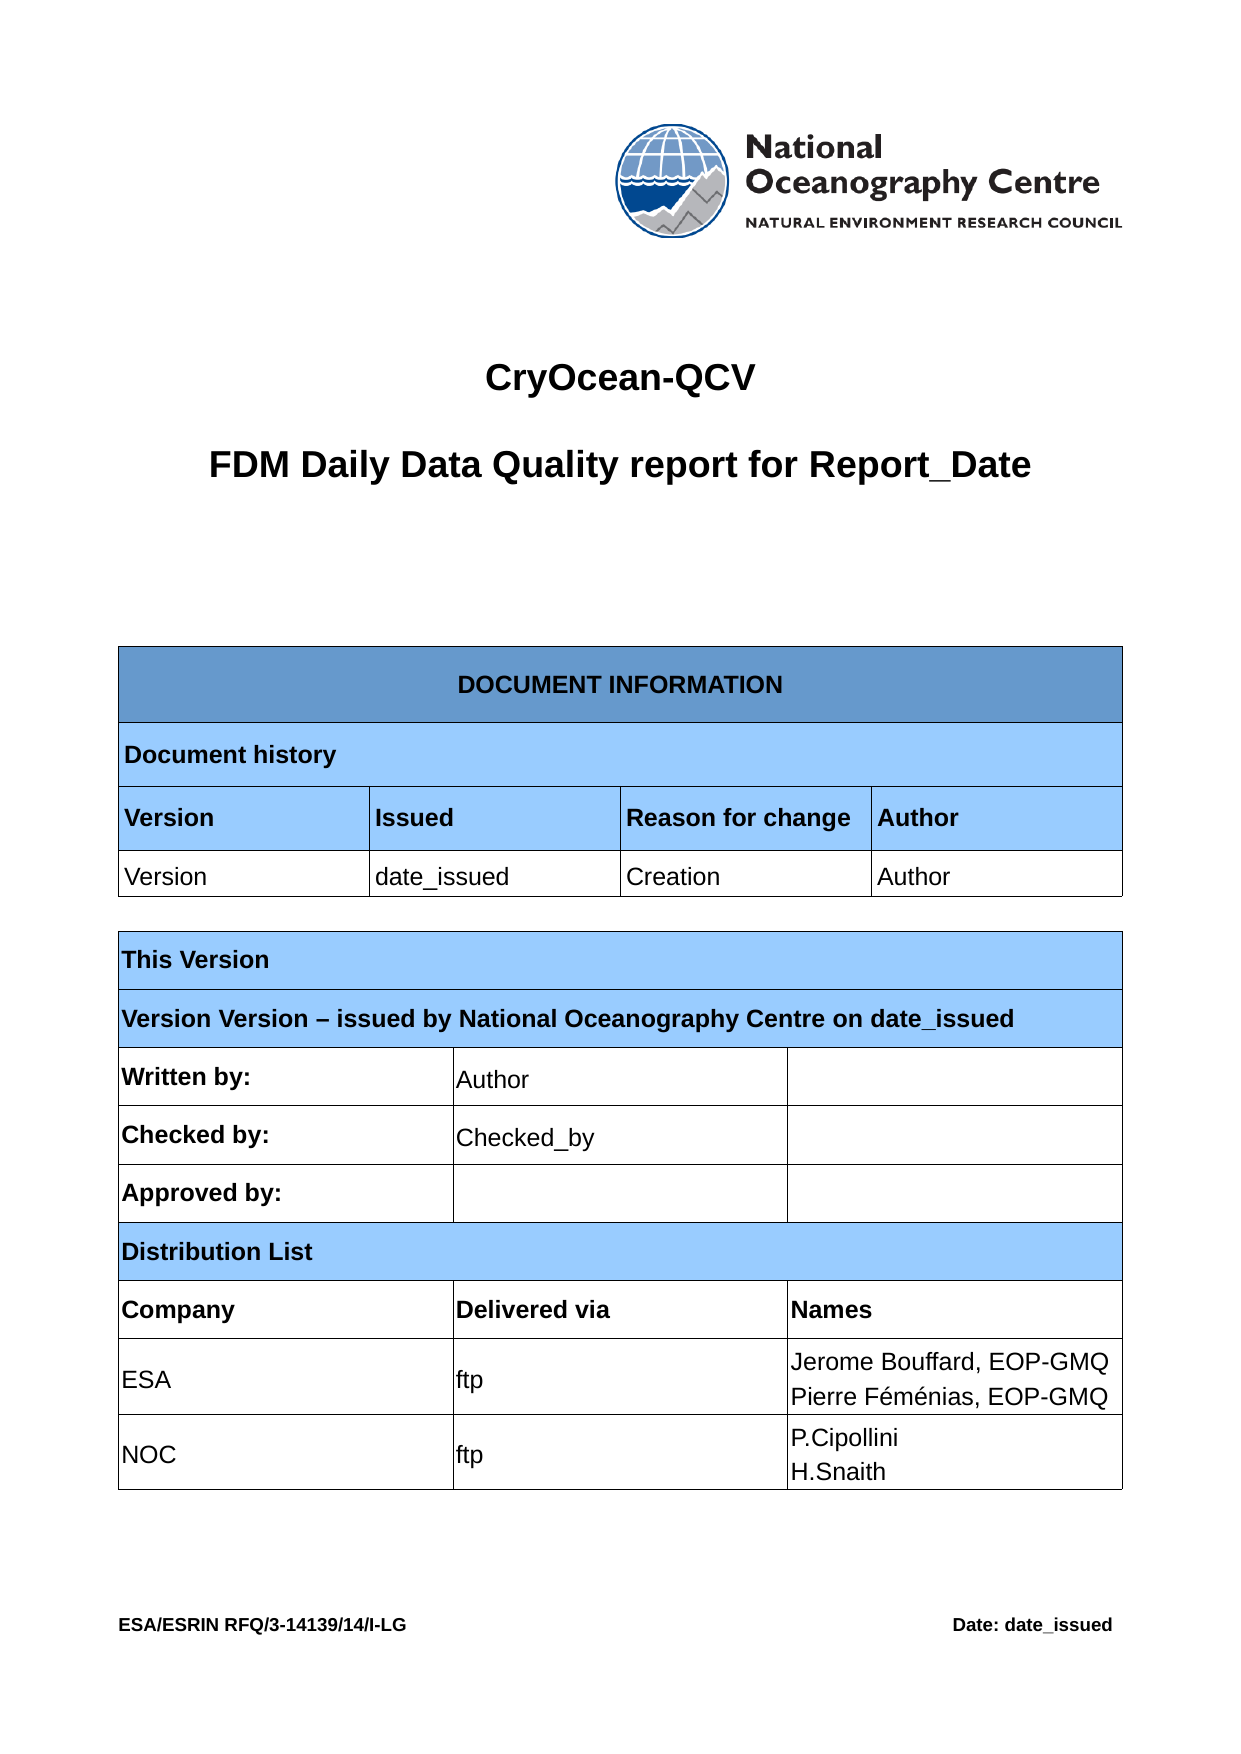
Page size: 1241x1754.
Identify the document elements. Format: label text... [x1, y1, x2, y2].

table_cell Document history [119, 723, 1122, 786]
table_cell Checked by: [119, 1106, 453, 1164]
table_cell Reason for change [621, 787, 871, 850]
table_cell Jerome Bouffard, EOP-GMQ Pierre Féménias, EOP-GMQ [788, 1339, 1122, 1414]
table_cell Checked_by [454, 1106, 787, 1164]
table_cell Distribution List [119, 1223, 1122, 1280]
table_cell ftp [454, 1339, 787, 1414]
table_cell Version Version – issued by National Oceanography Centre on date_issued [119, 990, 1122, 1047]
table_cell [788, 1165, 1122, 1222]
table_cell Creation [621, 851, 871, 896]
table_cell Delivered via [454, 1281, 787, 1338]
table_cell Version [119, 787, 369, 850]
table_cell [788, 1106, 1122, 1164]
table_cell Author [872, 851, 1122, 896]
table_cell Issued [370, 787, 620, 850]
table_cell Approved by: [119, 1165, 453, 1222]
table_header This Version [119, 932, 1122, 989]
table_cell P.Cipollini H.Snaith [788, 1415, 1122, 1489]
table_cell [454, 1165, 787, 1222]
table_cell Company [119, 1281, 453, 1338]
table_cell ftp [454, 1415, 787, 1489]
table_cell date_issued [370, 851, 620, 896]
table_cell Author [872, 787, 1122, 850]
table_header DOCUMENT INFORMATION [119, 647, 1122, 722]
table_cell Version [119, 851, 369, 896]
table_cell Names [788, 1281, 1122, 1338]
table_cell Author [454, 1048, 787, 1105]
table_cell NOC [119, 1415, 453, 1489]
table_cell [788, 1048, 1122, 1105]
table_cell Written by: [119, 1048, 453, 1105]
table_cell ESA [119, 1339, 453, 1414]
title CryOcean-QCV FDM Daily Data Quality report for Report_Date [118, 356, 1122, 485]
